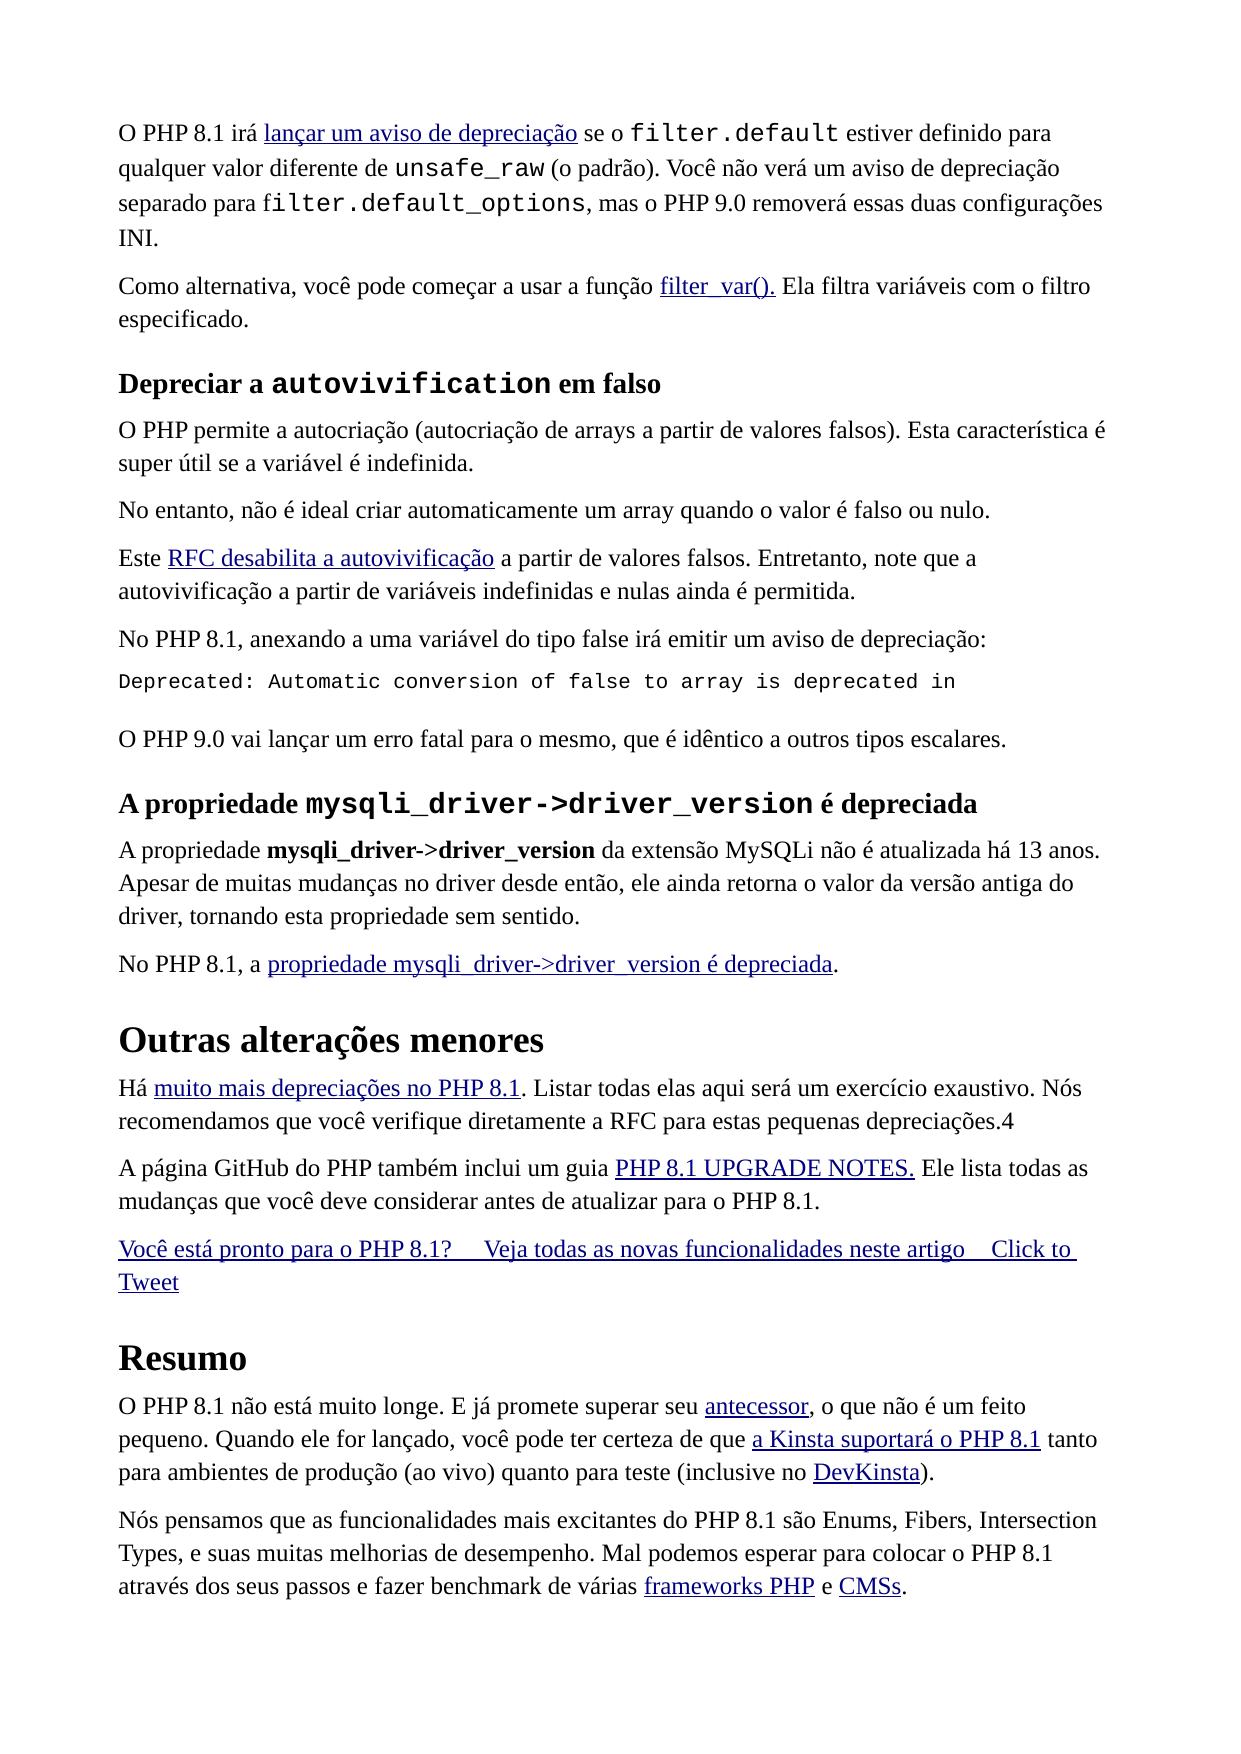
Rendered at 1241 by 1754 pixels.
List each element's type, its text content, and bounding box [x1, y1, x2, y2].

text A página GitHub do PHP também inclui um guia PHP 8.1 UPGRADE NOTES. Ele lista todas as mudanças que você deve considerar antes de atualizar para o PHP 8.1. [118, 1153, 1122, 1215]
text Você está pronto para o PHP 8.1? 👀 Veja todas as novas funcionalidades neste artigo 🚀Click to Tweet [118, 1234, 1122, 1296]
subtitle Outras alterações menores [118, 1017, 1122, 1060]
text Há muito mais depreciações no PHP 8.1. Listar todas elas aqui será um exercício exaustivo. Nós recomendamos que você verifique diretamente a RFC para estas pequenas depreciações.4 [118, 1073, 1122, 1134]
text O PHP 8.1 não está muito longe. E já promete superar seu antecessor, o que não é um feito pequeno. Quando ele for lançado, você pode ter certeza de que a Kinsta suportará o PHP 8.1 tanto para ambientes de produção (ao vivo) quanto para teste (inclusive no DevKinsta). [118, 1391, 1122, 1486]
text Nós pensamos que as funcionalidades mais excitantes do PHP 8.1 são Enums, Fibers, Intersection Types, e suas muitas melhorias de desempenho. Mal podemos esperar para colocar o PHP 8.1 através dos seus passos e fazer benchmark de várias frameworks PHP e CMSs. [118, 1505, 1122, 1599]
text O PHP permite a autocriação (autocriação de arrays a partir de valores falsos). Esta característica é super útil se a variável é indefinida. [118, 415, 1122, 477]
subtitle A propriedade mysqli_driver->driver_version é depreciada [118, 787, 1122, 823]
text No PHP 8.1, anexando a uma variável do tipo false irá emitir um aviso de depreciação: [118, 624, 1122, 652]
text Como alternativa, você pode começar a usar a função filter_var(). Ela filtra variáveis com o filtro especificado. [118, 271, 1122, 333]
subtitle Depreciar a autovivification em falso [118, 366, 1122, 402]
text Deprecated: Automatic conversion of false to array is deprecated in [118, 671, 1122, 695]
text No PHP 8.1, a propriedade mysqli_driver->driver_version é depreciada. [118, 949, 1122, 977]
text O PHP 8.1 irá lançar um aviso de depreciação se o filter.default estiver definido para qualquer valor diferente de unsafe_raw (o padrão). Você não verá um aviso de depreciação separado para filter.default_options, mas o PHP 9.0 removerá essas duas configurações INI. [118, 118, 1122, 252]
subtitle Resumo [118, 1336, 1122, 1379]
text A propriedade mysqli_driver->driver_version da extensão MySQLi não é atualizada há 13 anos. Apesar de muitas mudanças no driver desde então, ele ainda retorna o valor da versão antiga do driver, tornando esta propriedade sem sentido. [118, 835, 1122, 930]
text No entanto, não é ideal criar automaticamente um array quando o valor é falso ou nulo. [118, 495, 1122, 524]
text Este RFC desabilita a autovivificação a partir de valores falsos. Entretanto, note que a autovivificação a partir de variáveis indefinidas e nulas ainda é permitida. [118, 543, 1122, 605]
text O PHP 9.0 vai lançar um erro fatal para o mesmo, que é idêntico a outros tipos escalares. [118, 724, 1122, 753]
